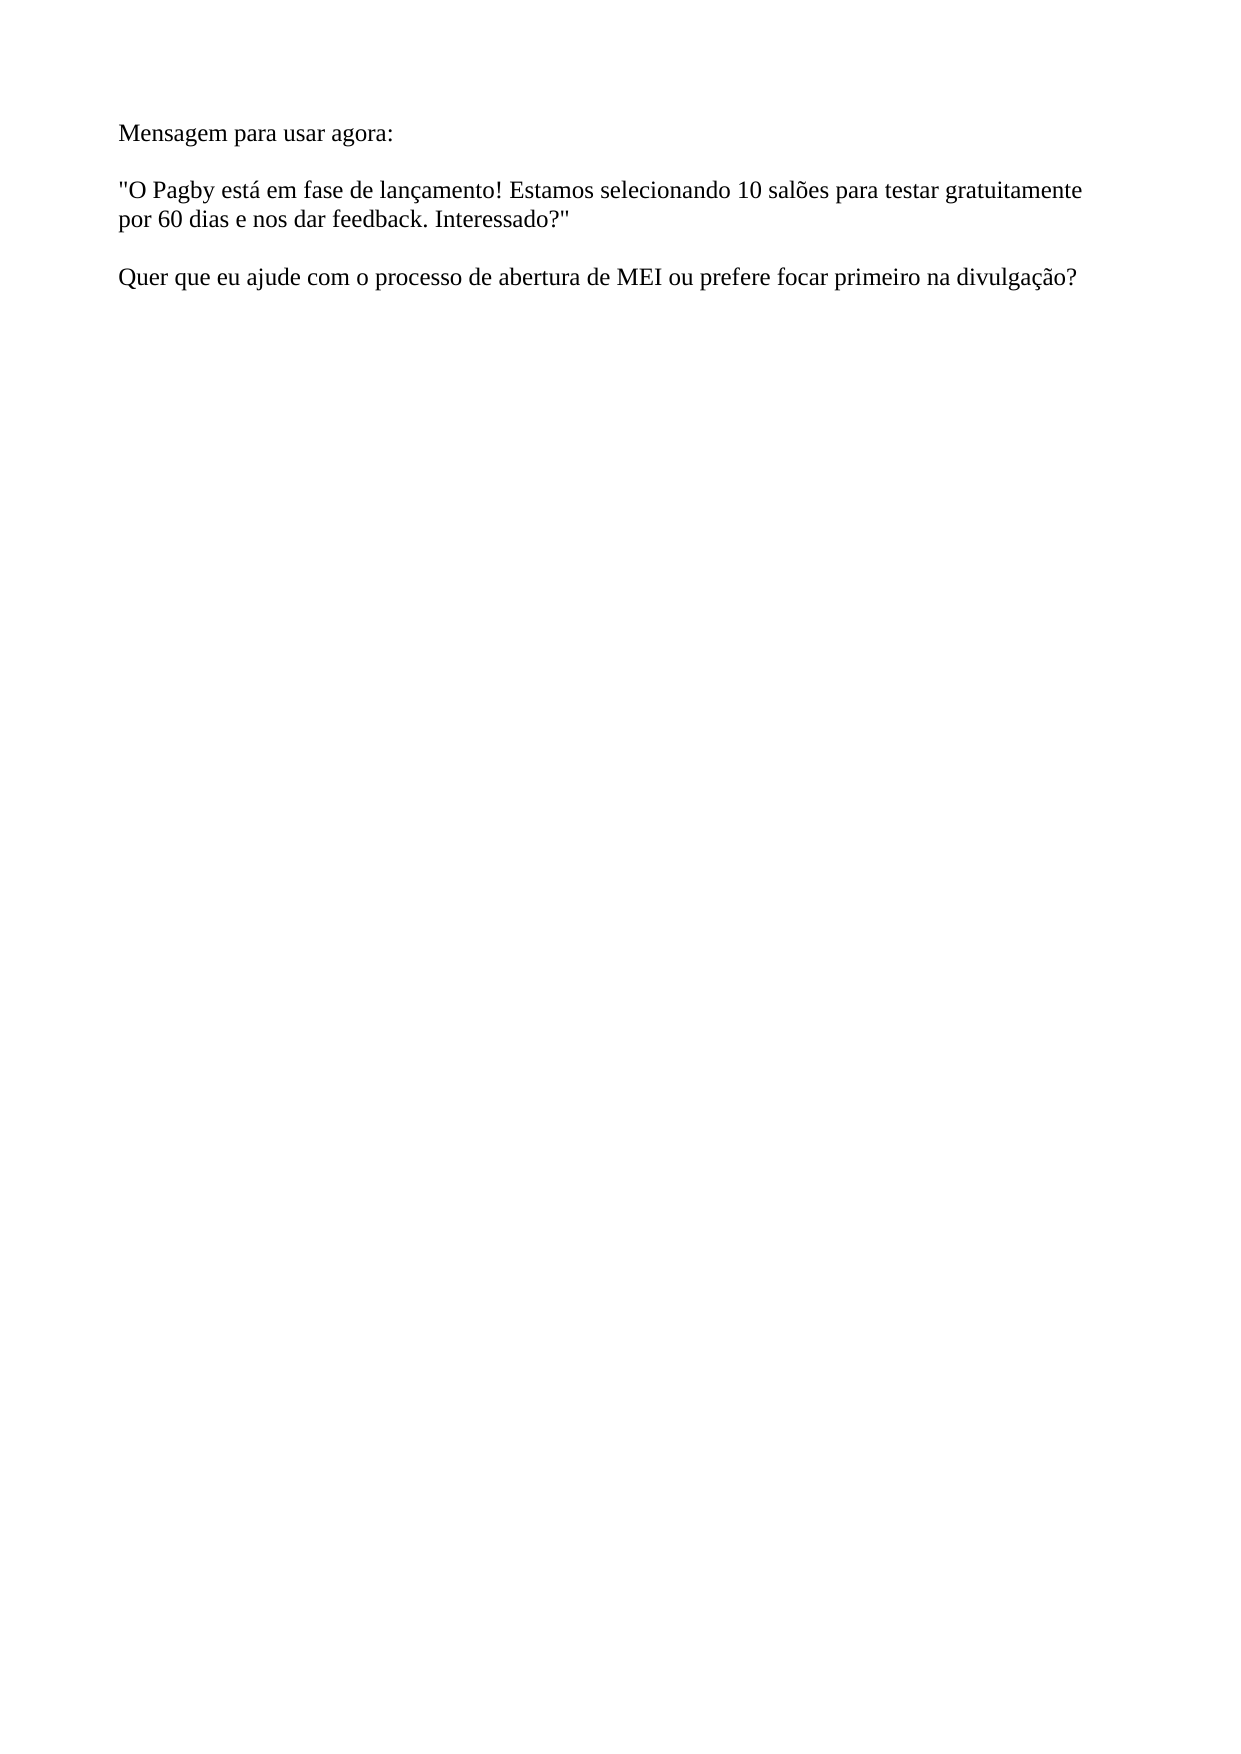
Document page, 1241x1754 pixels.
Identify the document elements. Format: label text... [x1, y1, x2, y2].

text "O Pagby está em fase de lançamento! Estamos selecionando 10 salões para testar gratuitamente por 60 dias e nos dar feedback. Interessado?" [118, 176, 1122, 233]
text Quer que eu ajude com o processo de abertura de MEI ou prefere focar primeiro na divulgação? [118, 262, 1122, 291]
text Mensagem para usar agora: [118, 118, 1122, 147]
